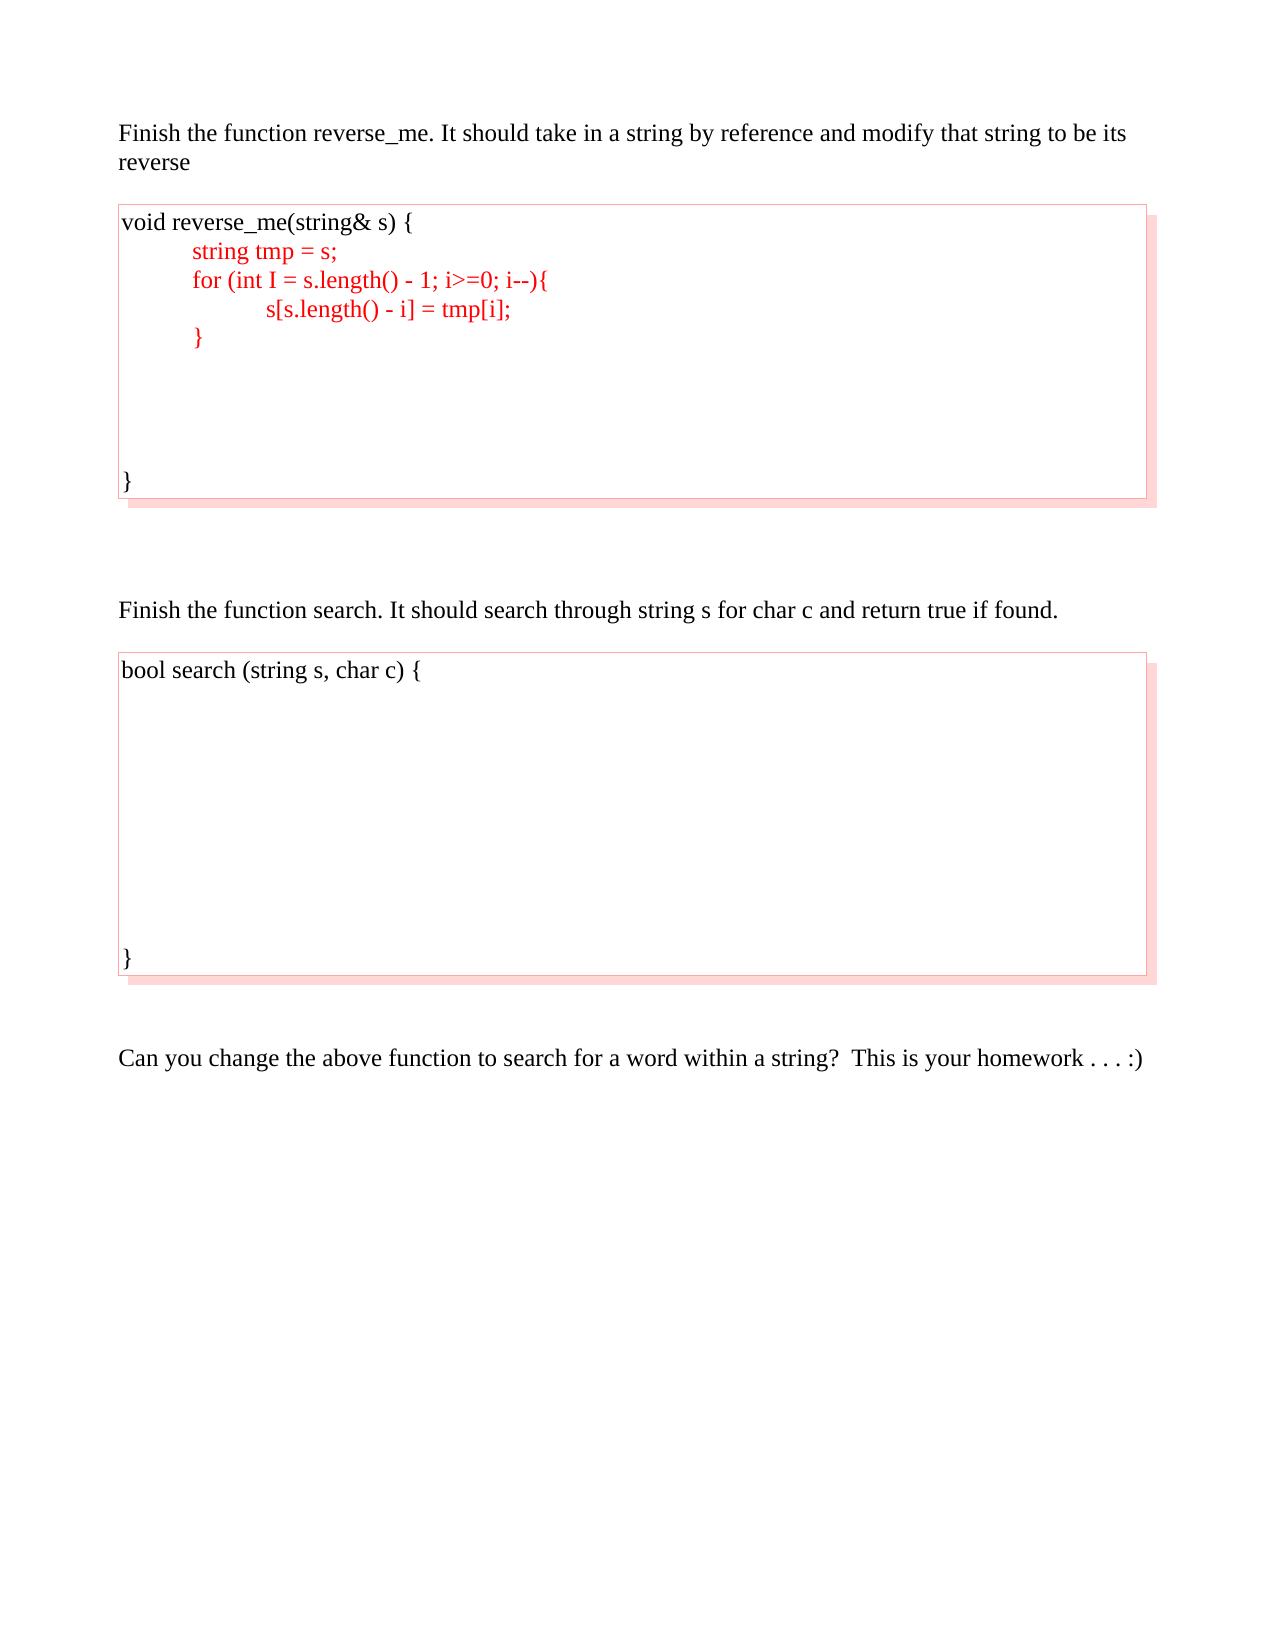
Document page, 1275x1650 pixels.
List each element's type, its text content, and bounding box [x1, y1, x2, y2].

text string tmp = s; [119, 233, 1146, 262]
text bool search (string s, char c) { [119, 653, 1146, 684]
text } [119, 940, 1146, 975]
text } [119, 463, 1146, 498]
text for (int I = s.length() - 1; i>=0; i--){ [119, 262, 1146, 291]
text } [119, 319, 1146, 351]
text Can you change the above function to search for a word within a string? This is your homework . . . :) [118, 1043, 1157, 1071]
text Finish the function search. It should search through string s for char c and return true if found. [118, 595, 1157, 623]
text s[s.length() - i] = tmp[i]; [119, 291, 1146, 319]
text void reverse_me(string& s) { [119, 205, 1146, 233]
text Finish the function reverse_me. It should take in a string by reference and modify that string to be its reverse [118, 118, 1157, 176]
